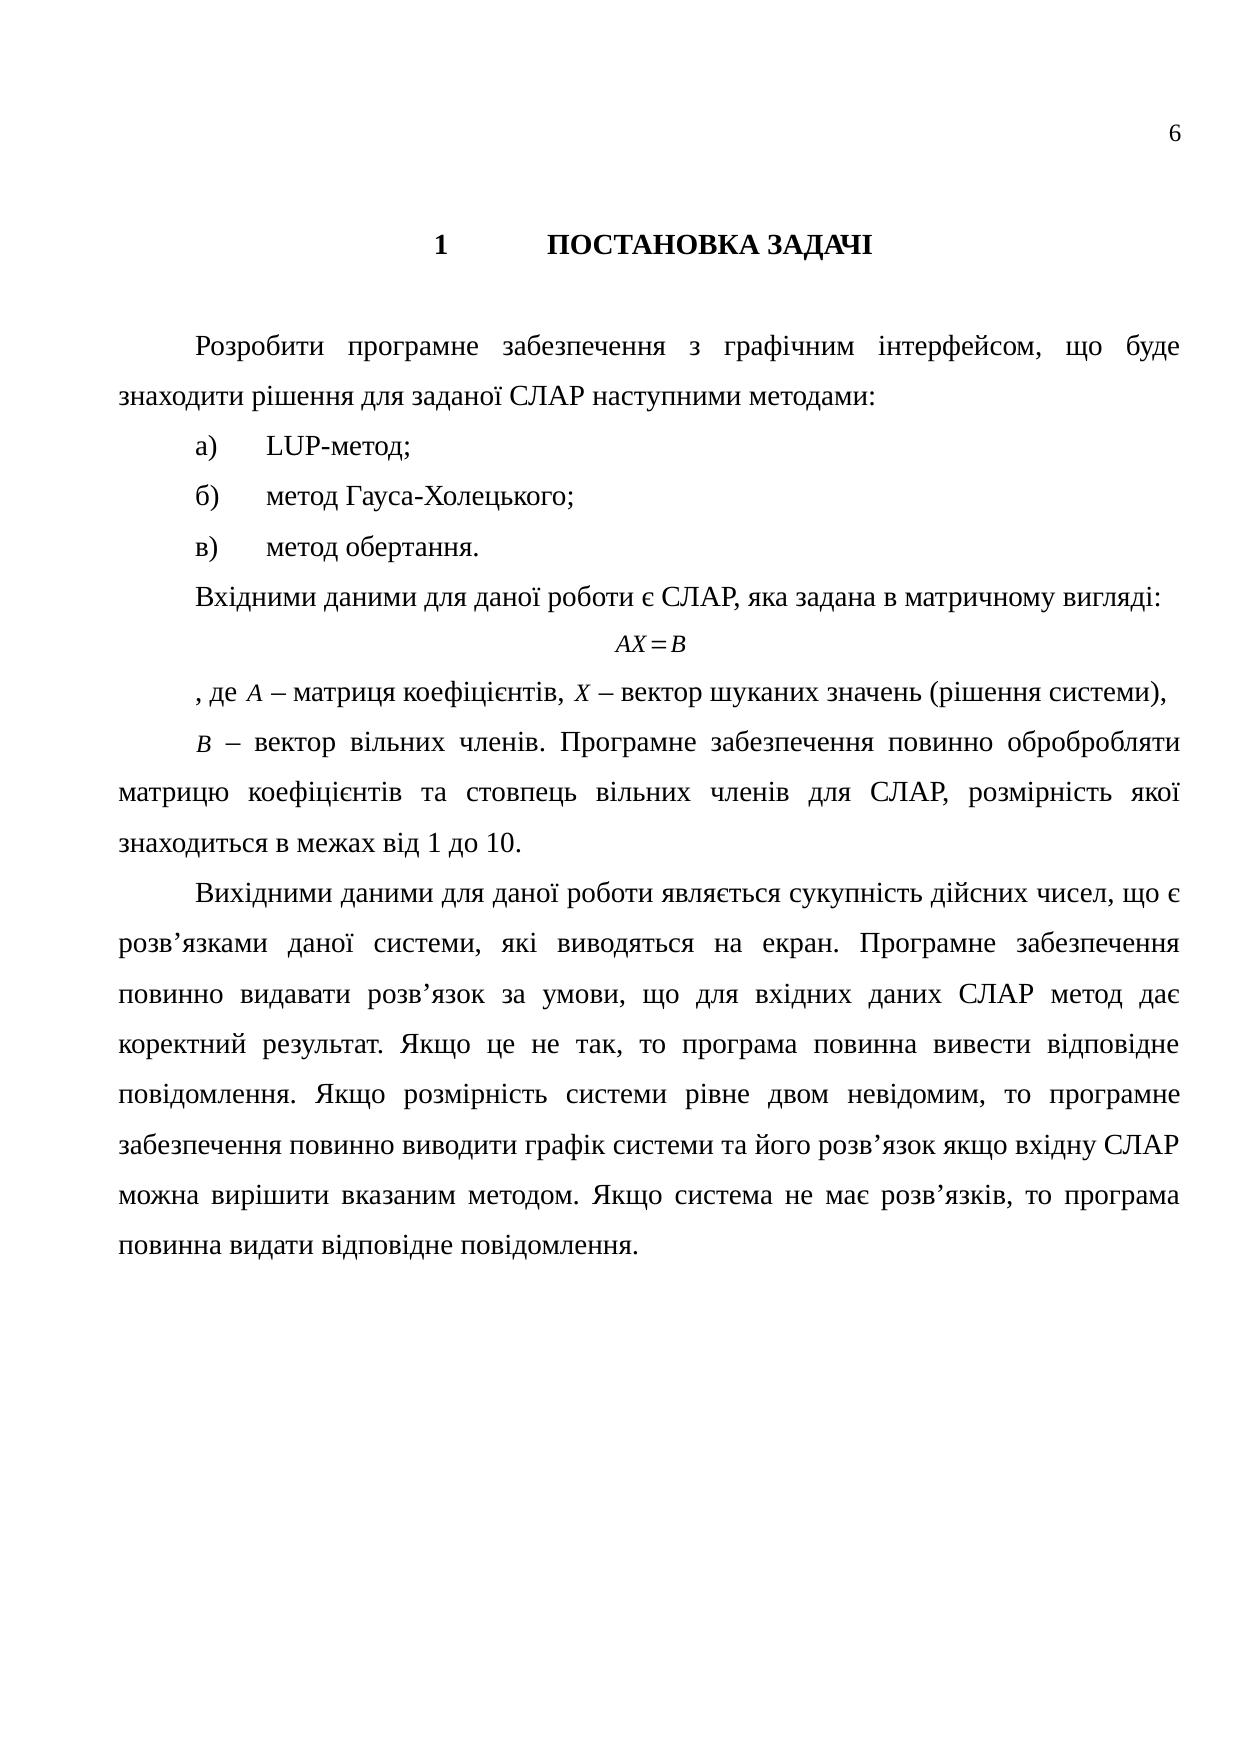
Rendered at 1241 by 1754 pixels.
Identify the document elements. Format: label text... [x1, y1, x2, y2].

text б) метод Гауса-Холецького; [118, 478, 1181, 512]
subtitle Постановка задачі [118, 227, 1181, 261]
text Вихідними даними для даної роботи являється сукупність дійсних чисел, що є розв’язками даної системи, які виводяться на екран. Програмне забезпечення повинно видавати розв’язок за умови, що для вхідних даних СЛАР метод дає коректний результат. Якщо це не так, то програма повинна вивести відповідне повідомлення. Якщо розмірність системи рівне двом невідомим, то програмне забезпечення повинно виводити графік системи та його розв’язок якщо вхідну СЛАР можна вирішити вказаним методом. Якщо система не має розв’язків, то програма повинна видати відповідне повідомлення. [118, 875, 1181, 1261]
text Вхідними даними для даної роботи є СЛАР, яка задана в матричному вигляді: [118, 579, 1181, 613]
text Розробити програмне забезпечення з графічним інтерфейсом, що буде знаходити рішення для заданої СЛАР наступними методами: [118, 328, 1181, 411]
text в) метод обертання. [118, 529, 1181, 562]
text , де – матриця коефіцієнтів, – вектор шуканих значень (рішення системи), [118, 674, 1181, 707]
text – вектор вільних членів. Програмне забезпечення повинно обробробляти матрицю коефіцієнтів та стовпець вільних членів для СЛАР, розмірність якої знаходиться в межах від 1 до 10. [118, 724, 1181, 858]
text а) LUP-метод; [118, 428, 1181, 462]
